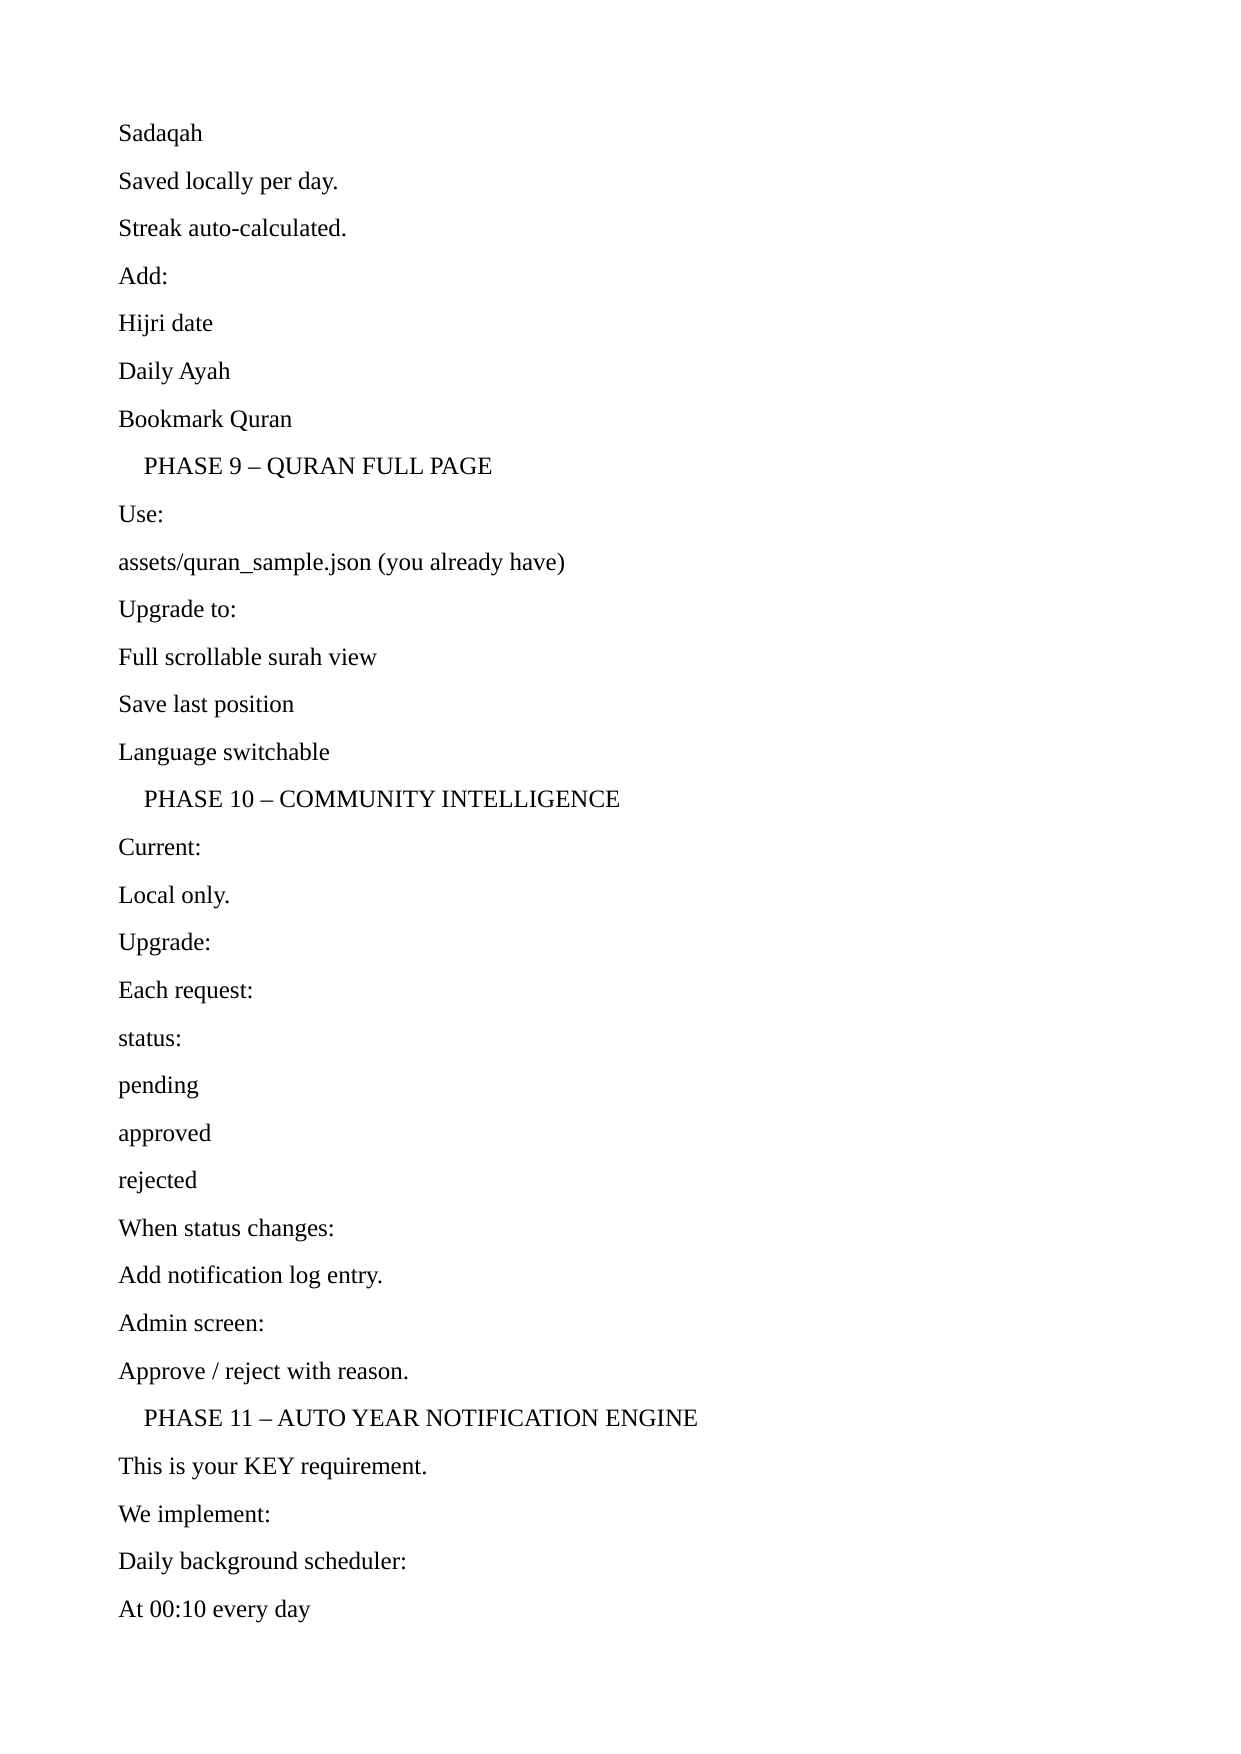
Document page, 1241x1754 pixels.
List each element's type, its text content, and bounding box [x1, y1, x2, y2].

text Use: [118, 499, 1122, 528]
text Sadaqah [118, 118, 1122, 147]
text pending [118, 1070, 1122, 1099]
text Admin screen: [118, 1308, 1122, 1337]
text Saved locally per day. [118, 166, 1122, 194]
text Add: [118, 261, 1122, 290]
text Save last position [118, 689, 1122, 718]
text rejected [118, 1165, 1122, 1194]
text Daily Ayah [118, 356, 1122, 385]
text approved [118, 1118, 1122, 1147]
text status: [118, 1023, 1122, 1051]
text This is your KEY requirement. [118, 1451, 1122, 1480]
text Local only. [118, 880, 1122, 908]
text When status changes: [118, 1213, 1122, 1242]
text Language switchable [118, 737, 1122, 766]
text Each request: [118, 975, 1122, 1004]
text ✅ PHASE 9 – QURAN FULL PAGE [118, 451, 1122, 480]
text assets/quran_sample.json (you already have) [118, 547, 1122, 575]
text Daily background scheduler: [118, 1546, 1122, 1575]
text Full scrollable surah view [118, 642, 1122, 671]
text We implement: [118, 1499, 1122, 1527]
text At 00:10 every day [118, 1594, 1122, 1623]
text Approve / reject with reason. [118, 1356, 1122, 1384]
text Upgrade to: [118, 594, 1122, 623]
text ✅ PHASE 11 – AUTO YEAR NOTIFICATION ENGINE [118, 1403, 1122, 1432]
text Upgrade: [118, 927, 1122, 956]
text Current: [118, 832, 1122, 861]
text Hijri date [118, 308, 1122, 337]
text ✅ PHASE 10 – COMMUNITY INTELLIGENCE [118, 784, 1122, 813]
text Streak auto-calculated. [118, 213, 1122, 242]
text Bookmark Quran [118, 404, 1122, 432]
text Add notification log entry. [118, 1261, 1122, 1289]
